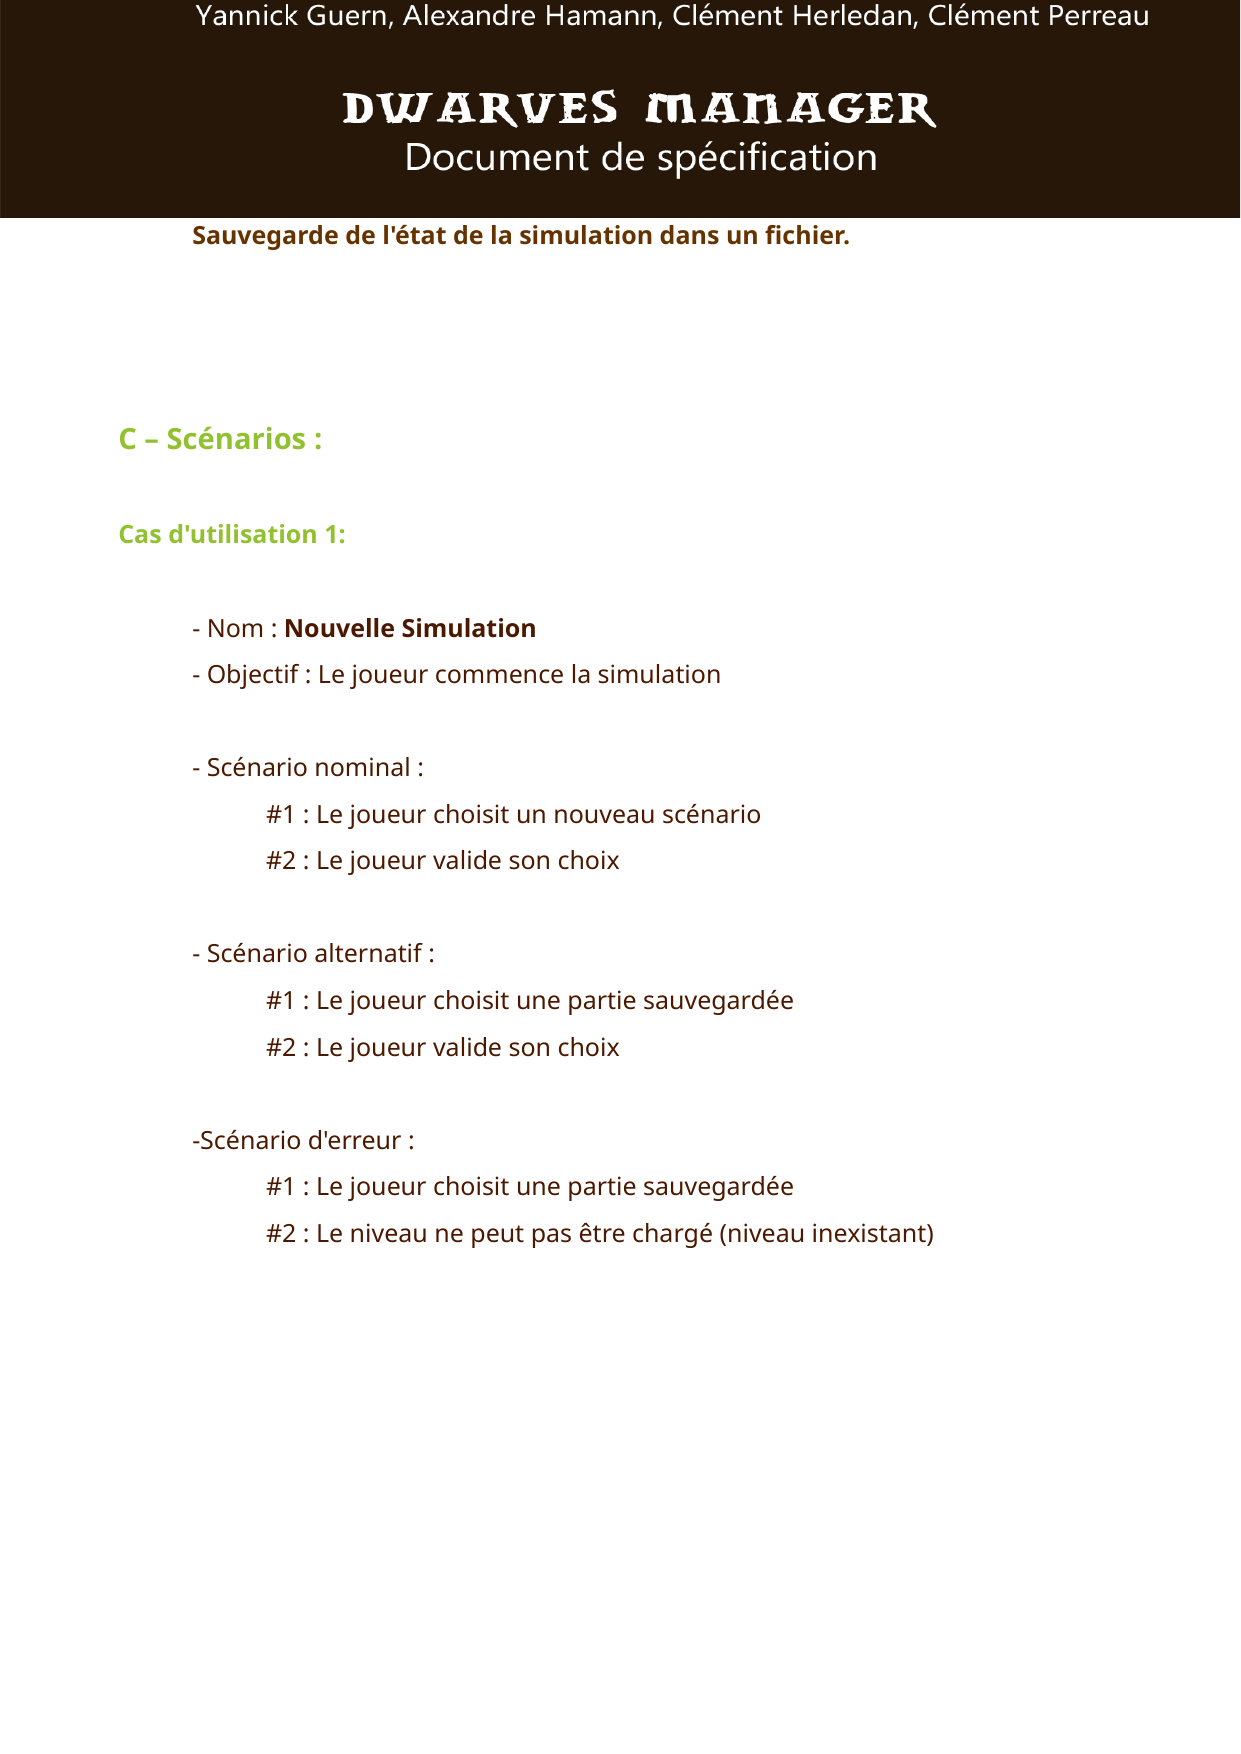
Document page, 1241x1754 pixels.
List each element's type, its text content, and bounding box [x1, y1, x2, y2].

text - Scénario alternatif : [118, 936, 1122, 970]
text - Nom : Nouvelle Simulation [118, 610, 1122, 644]
text #2 : Le joueur valide son choix [118, 843, 1122, 877]
text Cas d'utilisation 1: [118, 517, 1122, 551]
text #2 : Le joueur valide son choix [118, 1029, 1122, 1063]
text #2 : Le niveau ne peut pas être chargé (niveau inexistant) [118, 1216, 1122, 1249]
text #1 : Le joueur choisit une partie sauvegardée [118, 1169, 1122, 1203]
text Sauvegarde de l'état de la simulation dans un fichier. [118, 218, 1122, 251]
text -Scénario d'erreur : [118, 1122, 1122, 1156]
text - Scénario nominal : [118, 750, 1122, 784]
picture [0, 0, 1241, 218]
subtitle C – Scénarios : [118, 418, 1122, 458]
text #1 : Le joueur choisit un nouveau scénario [118, 796, 1122, 831]
text - Objectif : Le joueur commence la simulation [118, 657, 1122, 691]
text #1 : Le joueur choisit une partie sauvegardée [118, 983, 1122, 1017]
